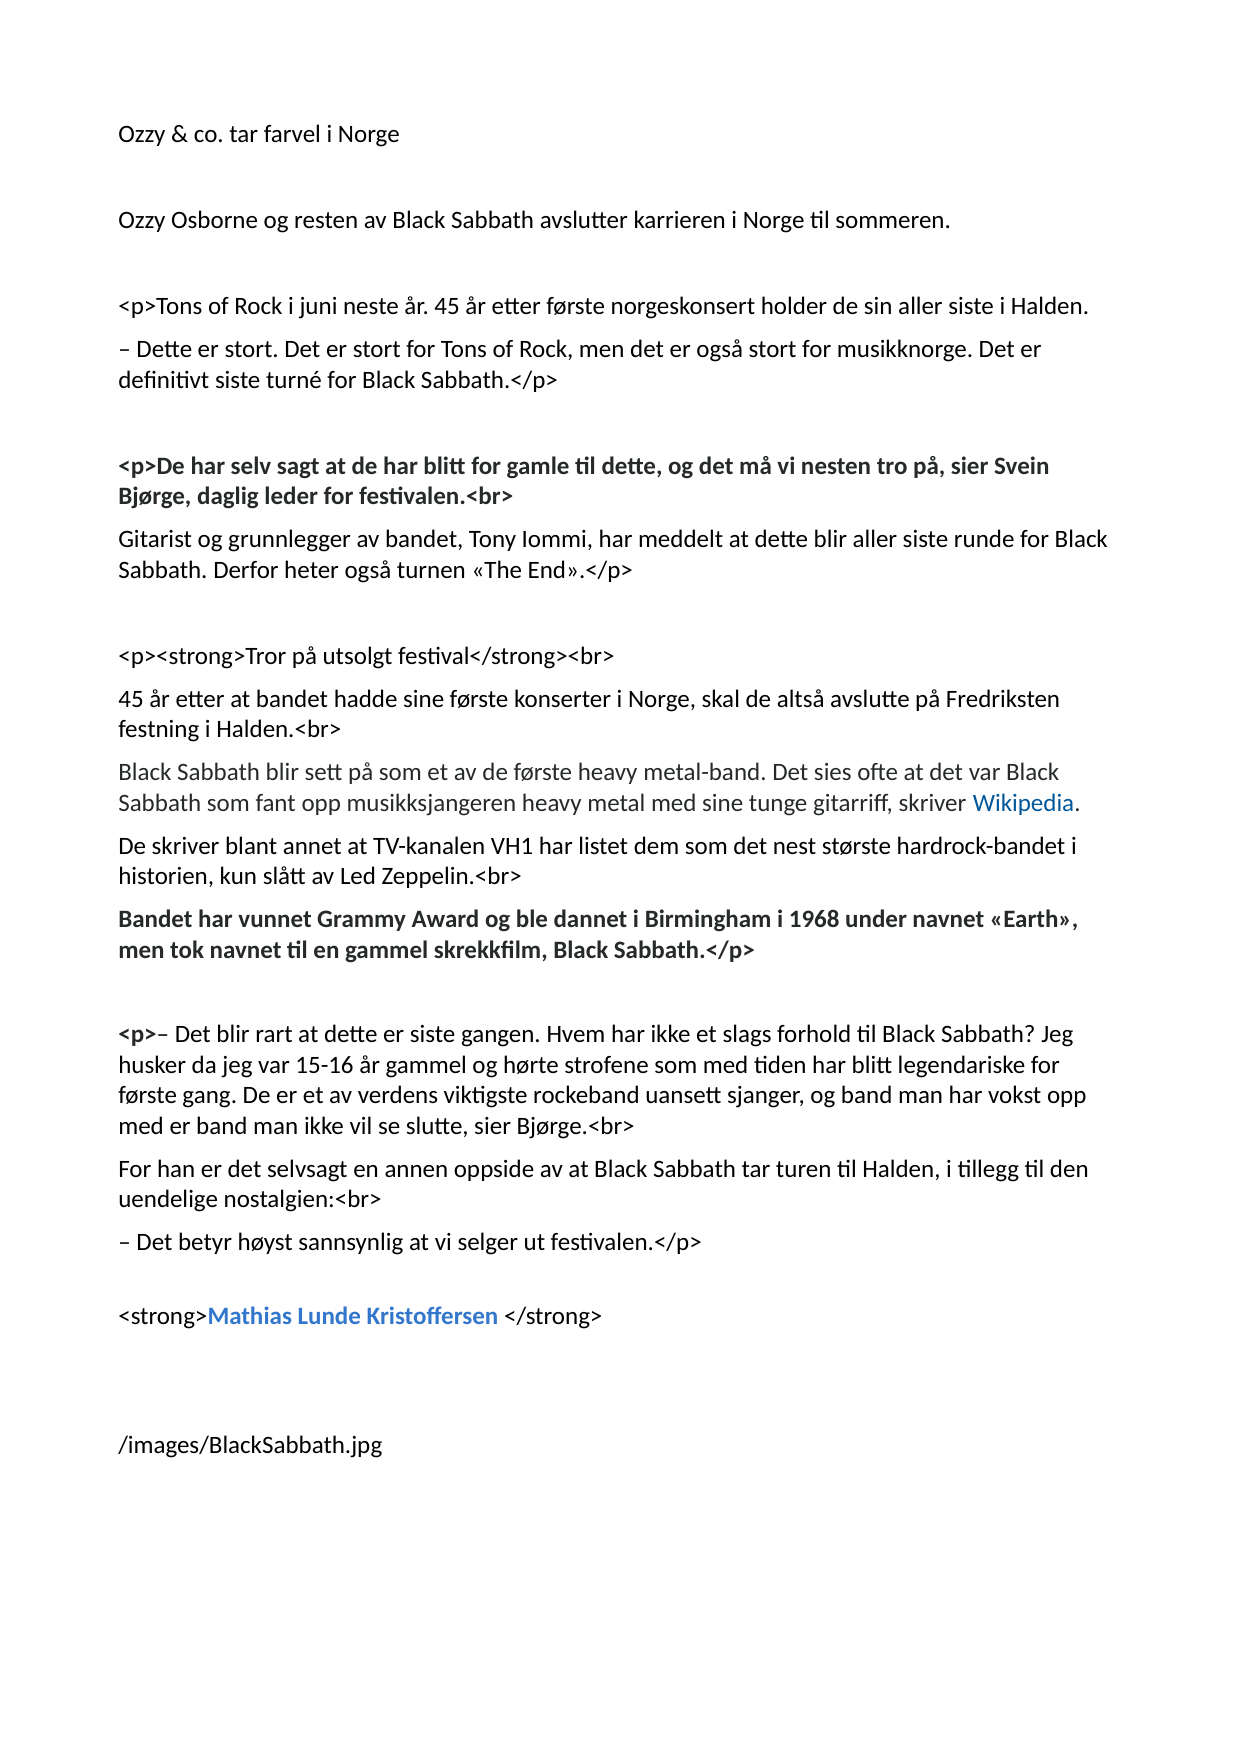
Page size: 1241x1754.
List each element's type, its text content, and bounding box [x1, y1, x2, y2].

text <p><strong>Tror på utsolgt festival</strong><br> [118, 640, 1122, 670]
text For han er det selvsagt en annen oppside av at Black Sabbath tar turen til Halden, i tillegg til den uendelige nostalgien:<br> [118, 1153, 1122, 1214]
text Bandet har vunnet Grammy Award og ble dannet i Birmingham i 1968 under navnet «Earth», men tok navnet til en gammel skrekkfilm, Black Sabbath.</p> [118, 903, 1122, 964]
text – Dette er stort. Det er stort for Tons of Rock, men det er også stort for musikknorge. Det er definitivt siste turné for Black Sabbath.</p> [118, 333, 1122, 394]
text 45 år etter at bandet hadde sine første konserter i Norge, skal de altså avslutte på Fredriksten festning i Halden.<br> [118, 683, 1122, 744]
text – Det betyr høyst sannsynlig at vi selger ut festivalen.</p> [118, 1226, 1122, 1257]
text <p>– Det blir rart at dette er siste gangen. Hvem har ikke et slags forhold til Black Sabbath? Jeg husker da jeg var 15-16 år gammel og hørte strofene som med tiden har blitt legendariske for første gang. De er et av verdens viktigste rockeband uansett sjanger, og band man har vokst opp med er band man ikke vil se slutte, sier Bjørge.<br> [118, 1018, 1122, 1140]
text Ozzy & co. tar farvel i Norge [118, 118, 1122, 149]
text Gitarist og grunnlegger av bandet, Tony Iommi, har meddelt at dette blir aller siste runde for Black Sabbath. Derfor heter også turnen «The End».</p> [118, 523, 1122, 584]
text <p>Tons of Rock i juni neste år. 45 år etter første norgeskonsert holder de sin aller siste i Halden. [118, 290, 1122, 321]
text /images/BlackSabbath.jpg [118, 1429, 1122, 1459]
text Black Sabbath blir sett på som et av de første heavy metal-band. Det sies ofte at det var Black Sabbath som fant opp musikksjangeren heavy metal med sine tunge gitarriff, skriver Wikipedia. [118, 756, 1122, 817]
text <p>De har selv sagt at de har blitt for gamle til dette, og det må vi nesten tro på, sier Svein Bjørge, daglig leder for festivalen.<br> [118, 450, 1122, 511]
text De skriver blant annet at TV-kanalen VH1 har listet dem som det nest største hardrock-bandet i historien, kun slått av Led Zeppelin.<br> [118, 830, 1122, 891]
text Ozzy Osborne og resten av Black Sabbath avslutter karrieren i Norge til sommeren. [118, 204, 1122, 235]
text <strong>Mathias Lunde Kristoffersen </strong> [118, 1269, 1122, 1331]
